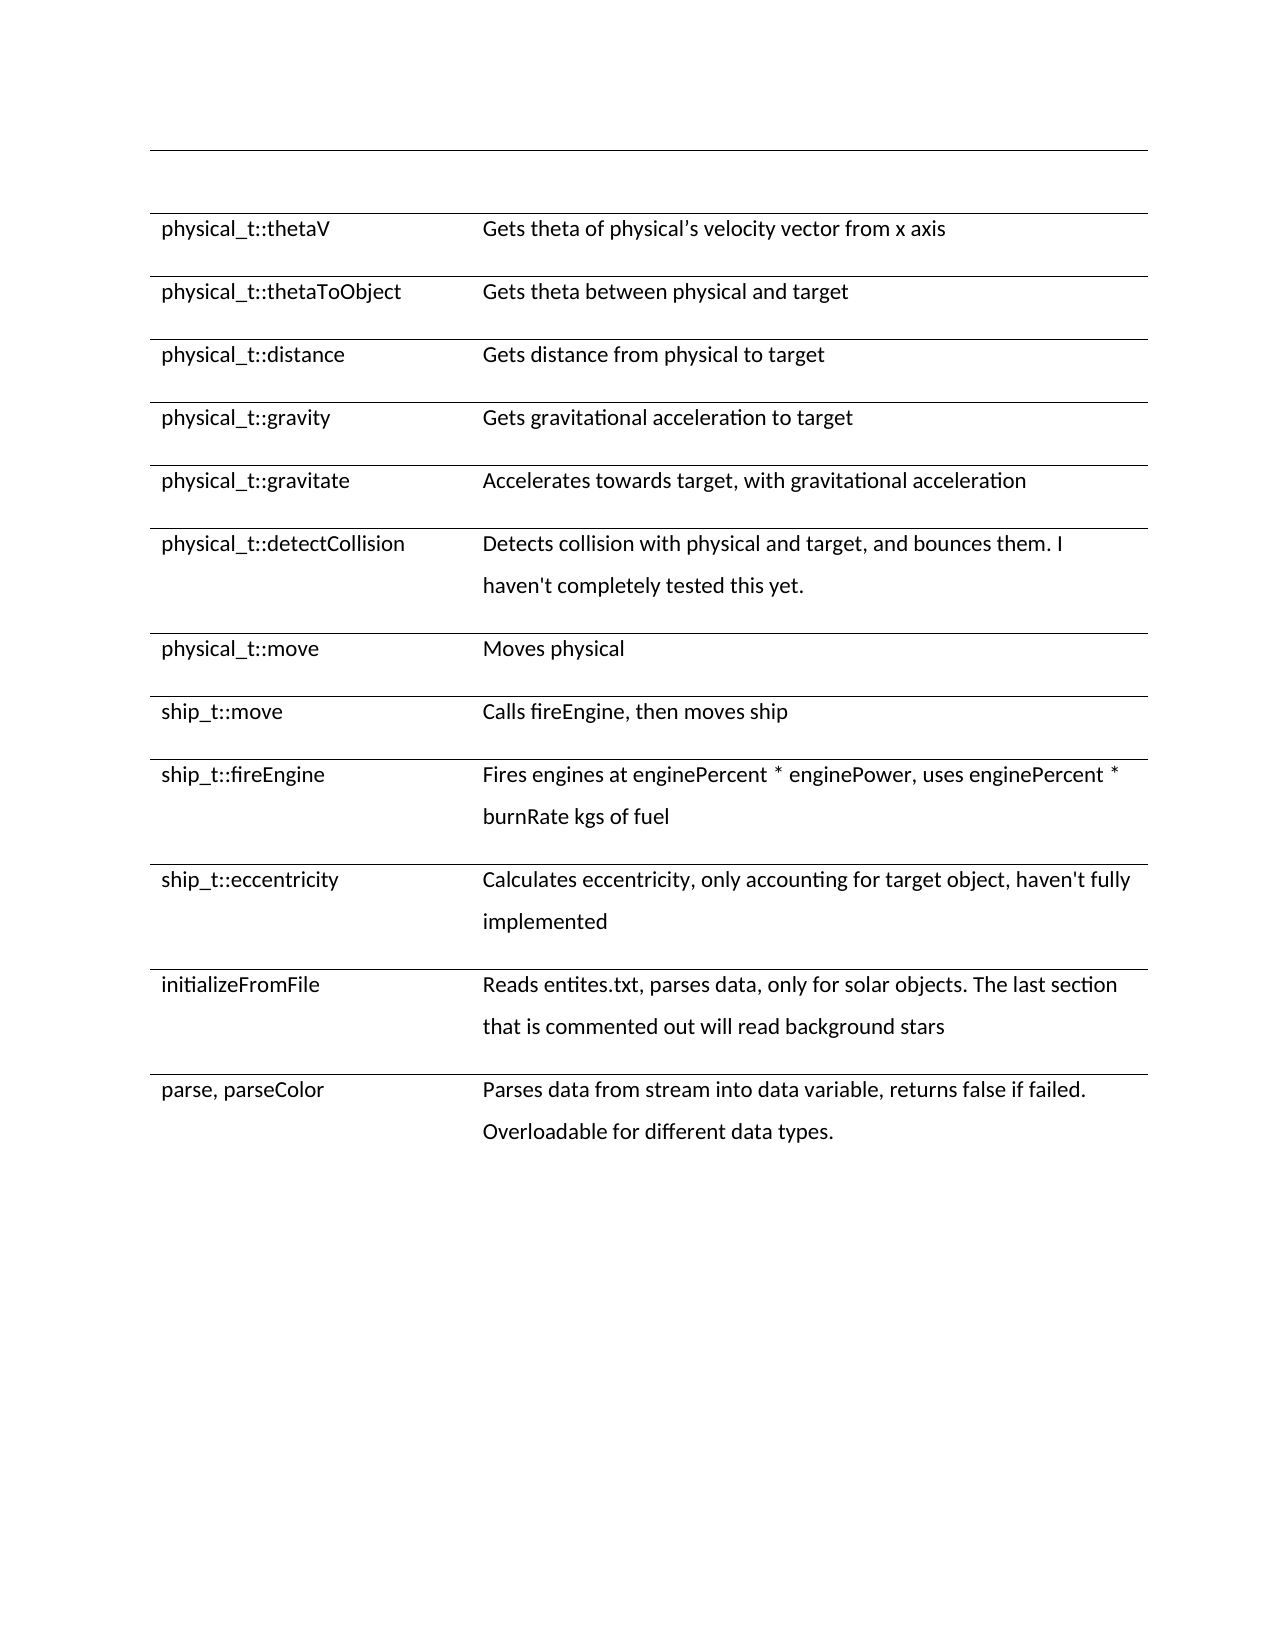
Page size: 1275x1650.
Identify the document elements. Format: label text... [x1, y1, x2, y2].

table_cell physical_t::detectCollision [150, 529, 471, 633]
table_cell Moves physical [471, 634, 1147, 696]
table_cell Gets theta of physical’s velocity vector from x axis [471, 214, 1147, 276]
table_cell initializeFromFile [150, 970, 471, 1074]
table_cell parse, parseColor [150, 1075, 471, 1179]
table_cell [150, 151, 471, 213]
table_cell Calls fireEngine, then moves ship [471, 697, 1147, 759]
table_cell Fires engines at enginePercent * enginePower, uses enginePercent * burnRate kgs of fuel [471, 760, 1147, 864]
table_cell physical_t::thetaToObject [150, 277, 471, 339]
table_cell Gets gravitational acceleration to target [471, 403, 1147, 465]
table_cell [471, 151, 1147, 213]
table_cell ship_t::fireEngine [150, 760, 471, 864]
table_cell ship_t::move [150, 697, 471, 759]
table_cell Gets theta between physical and target [471, 277, 1147, 339]
table_cell physical_t::thetaV [150, 214, 471, 276]
table_cell physical_t::gravitate [150, 466, 471, 528]
table_cell Accelerates towards target, with gravitational acceleration [471, 466, 1147, 528]
table_cell physical_t::distance [150, 340, 471, 402]
table_cell Calculates eccentricity, only accounting for target object, haven't fully implemented [471, 865, 1147, 969]
table_cell Parses data from stream into data variable, returns false if failed. Overloadable for different data types. [471, 1075, 1147, 1179]
table_cell physical_t::gravity [150, 403, 471, 465]
table_cell Reads entites.txt, parses data, only for solar objects. The last section that is commented out will read background stars [471, 970, 1147, 1074]
table_cell Gets distance from physical to target [471, 340, 1147, 402]
table_cell physical_t::move [150, 634, 471, 696]
table_cell Detects collision with physical and target, and bounces them. I haven't completely tested this yet. [471, 529, 1147, 633]
table_cell ship_t::eccentricity [150, 865, 471, 969]
